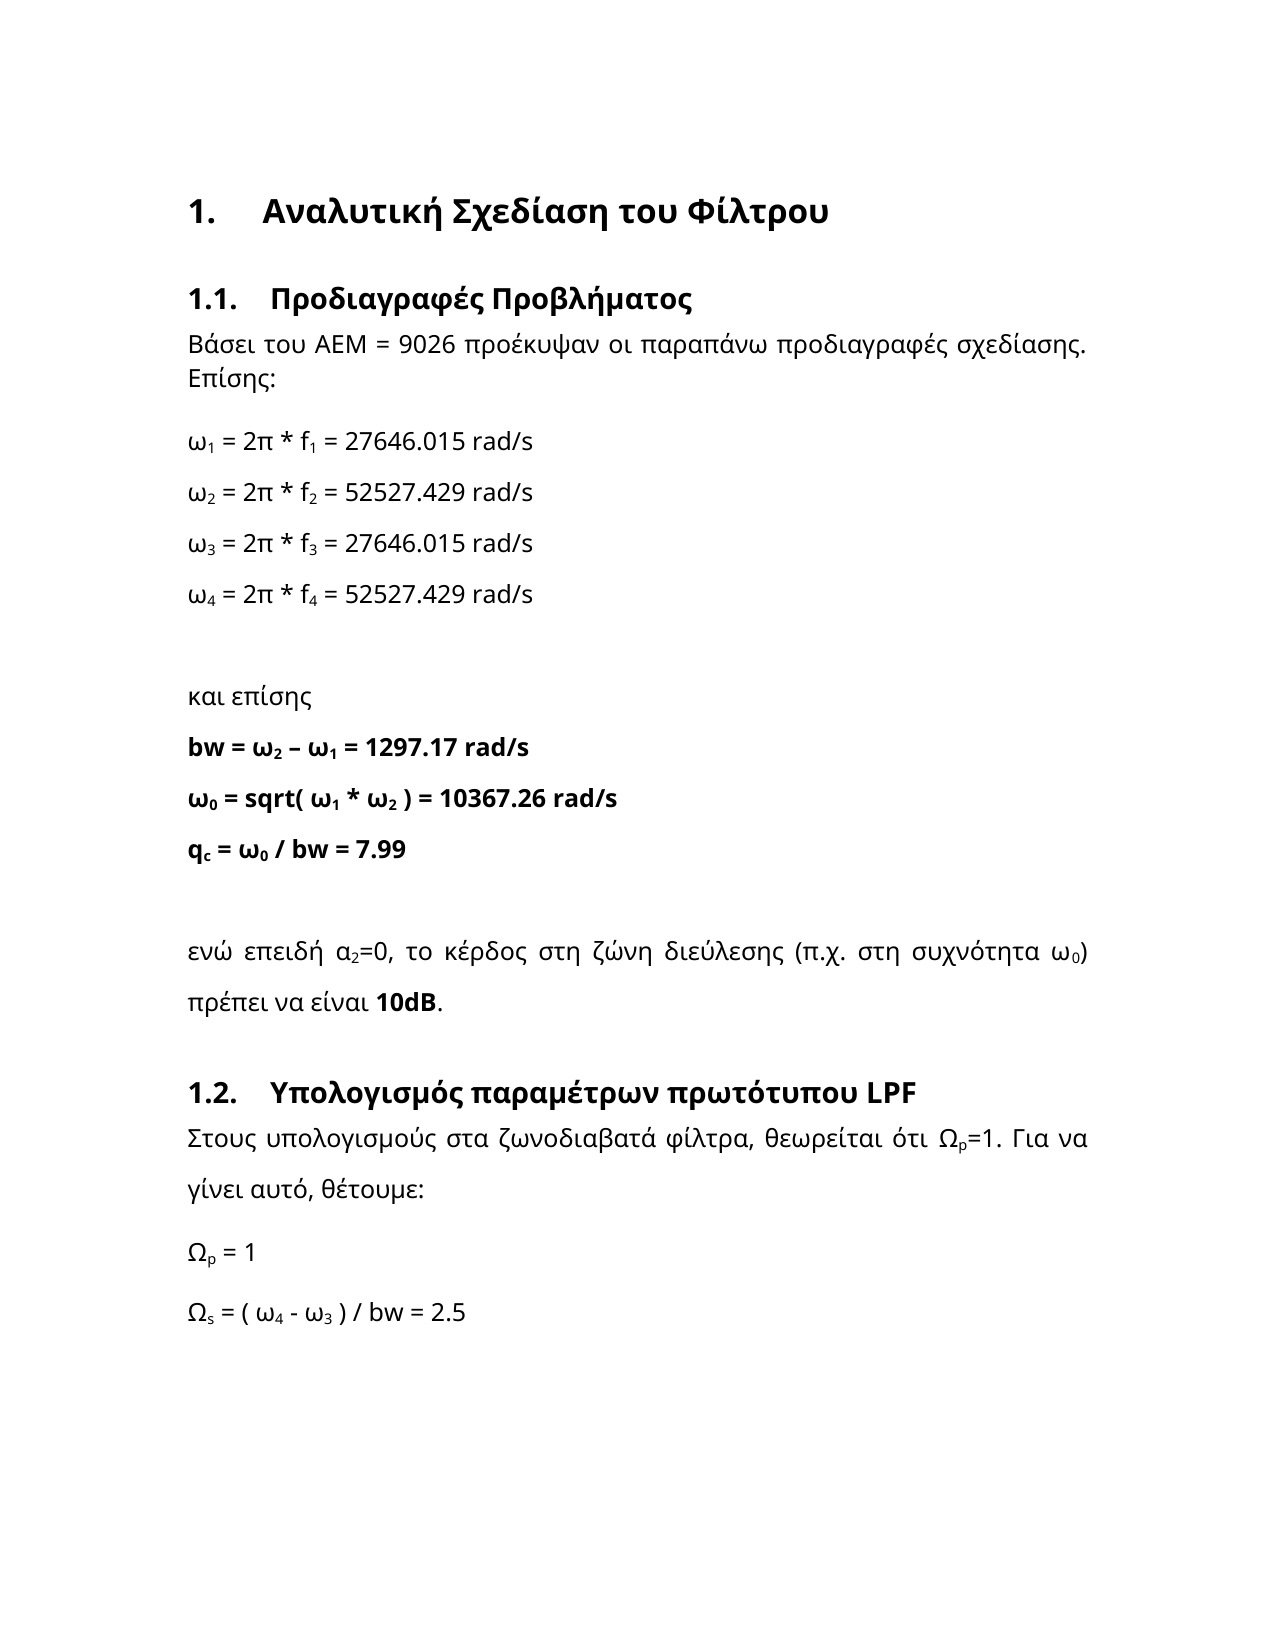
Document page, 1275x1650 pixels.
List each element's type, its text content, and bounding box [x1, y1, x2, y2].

text ω0 = sqrt( ω1 * ω2 ) = 10367.26 rad/s [187, 781, 1087, 815]
text bw = ω2 – ω1 = 1297.17 rad/s [187, 730, 1087, 764]
text και επίσης [187, 679, 1087, 713]
text qc = ω0 / bw = 7.99 [187, 832, 1087, 866]
text ω2 = 2π * f2 = 52527.429 rad/s [187, 474, 1087, 508]
text Στους υπολογισμούς στα ζωνοδιαβατά φίλτρα, θεωρείται ότι Ωp=1. Για να γίνει αυτό, θέτουμε: [187, 1121, 1087, 1206]
text ω3 = 2π * f3 = 27646.015 rad/s [187, 526, 1087, 559]
text Ωp = 1 [187, 1235, 1087, 1269]
subtitle Αναλυτική Σχεδίαση του Φίλτρου [187, 187, 1087, 233]
text ω4 = 2π * f4 = 52527.429 rad/s [187, 577, 1087, 611]
subtitle Προδιαγραφές Προβλήματος [187, 278, 1087, 318]
text ω1 = 2π * f1 = 27646.015 rad/s [187, 423, 1087, 457]
text Βάσει του ΑΕΜ = 9026 προέκυψαν οι παραπάνω προδιαγραφές σχεδίασης. Επίσης: [187, 327, 1087, 395]
text ενώ επειδή α2=0, το κέρδος στη ζώνη διεύλεσης (π.χ. στη συχνότητα ω0) πρέπει να είναι 10dB. [187, 934, 1087, 1019]
text Ωs = ( ω4 - ω3 ) / bw = 2.5 [187, 1294, 1087, 1328]
subtitle Υπολογισμός παραμέτρων πρωτότυπου LPF [187, 1072, 1087, 1112]
